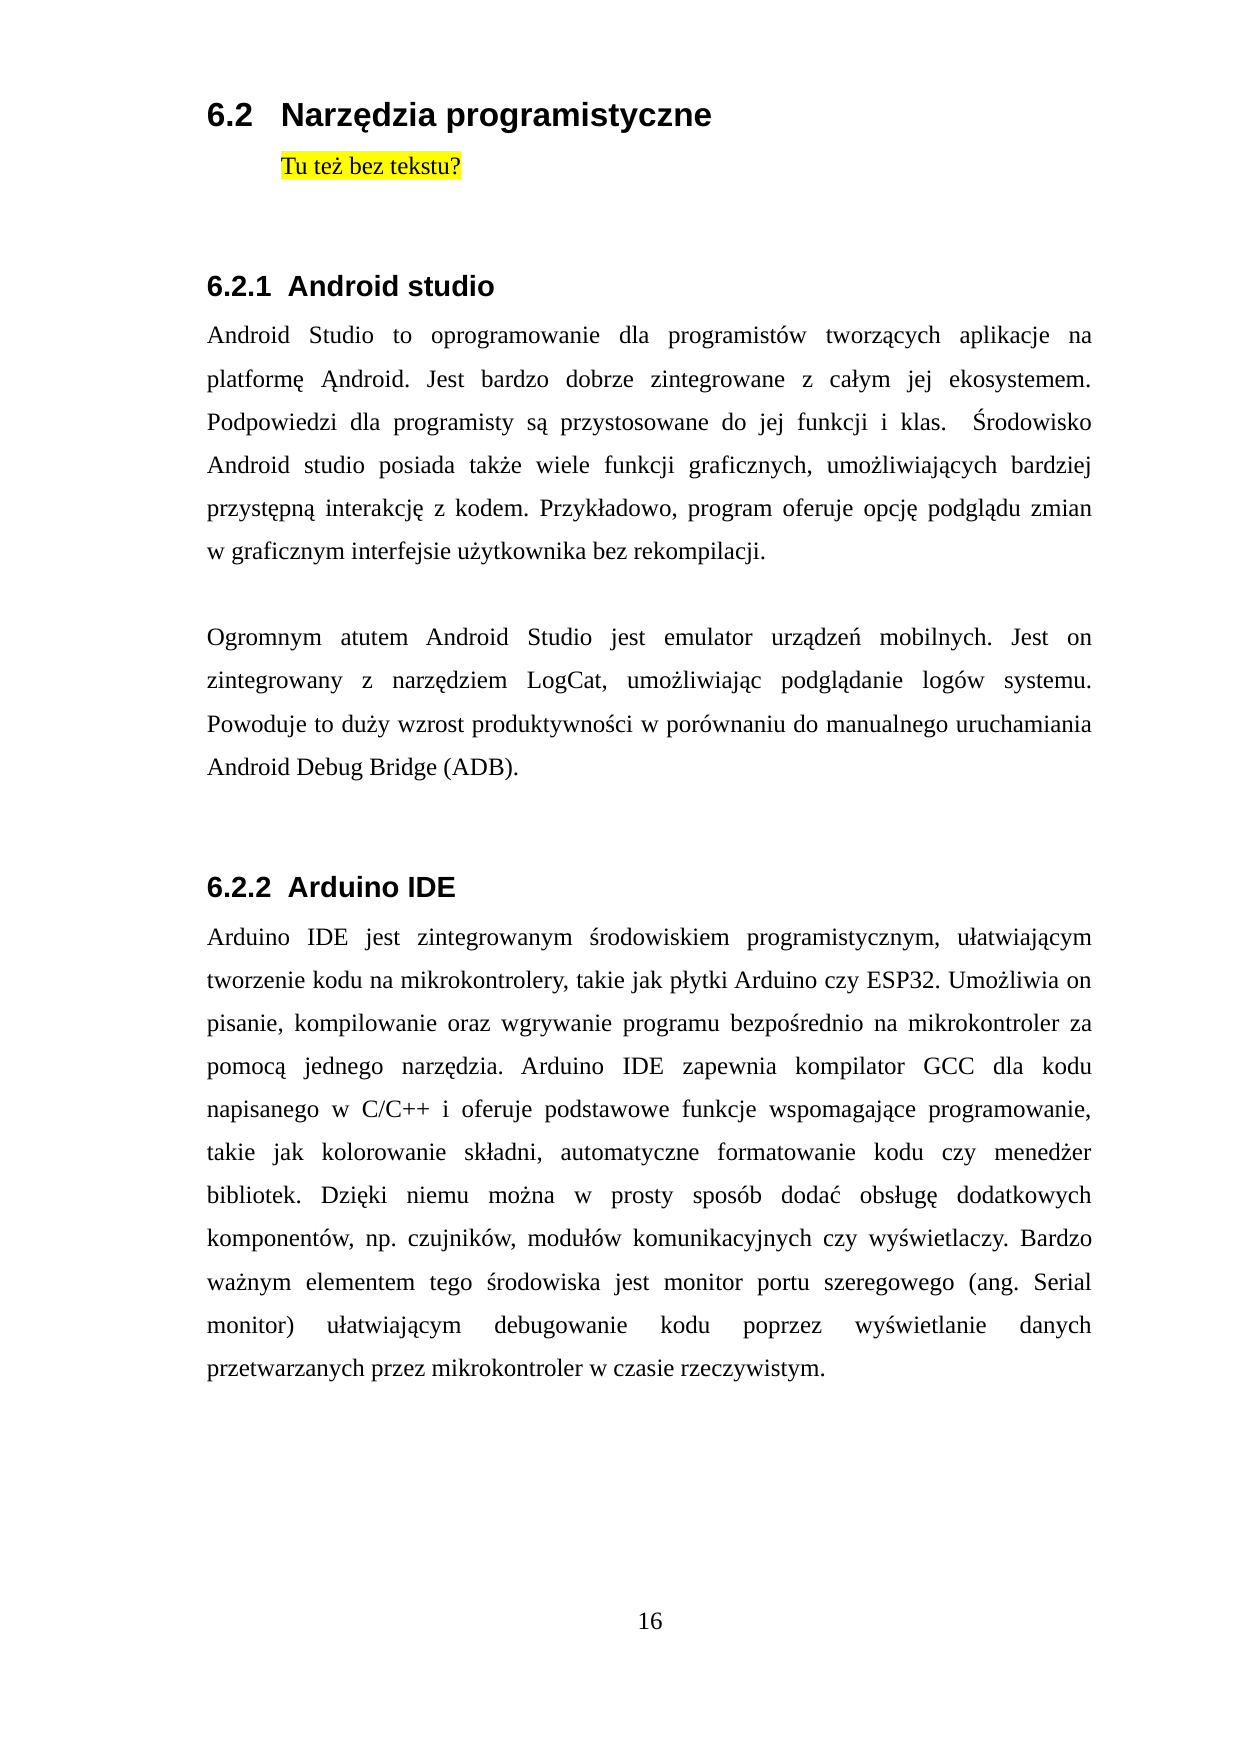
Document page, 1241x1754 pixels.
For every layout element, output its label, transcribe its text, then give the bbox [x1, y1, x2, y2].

subtitle Arduino IDE [207, 870, 1093, 904]
subtitle Narzędzia programistyczne [207, 94, 1093, 133]
text Arduino IDE jest zintegrowanym środowiskiem programistycznym, ułatwiającym tworzenie kodu na mikrokontrolery, takie jak płytki Arduino czy ESP32. Umożliwia on pisanie, kompilowanie oraz wgrywanie programu bezpośrednio na mikrokontroler za pomocą jednego narzędzia. Arduino IDE zapewnia kompilator GCC dla kodu napisanego w C/C++ i oferuje podstawowe funkcje wspomagające programowanie, takie jak kolorowanie składni, automatyczne formatowanie kodu czy menedżer bibliotek. Dzięki niemu można w prosty sposób dodać obsługę dodatkowych komponentów, np. czujników, modułów komunikacyjnych czy wyświetlaczy. Bardzo ważnym elementem tego środowiska jest monitor portu szeregowego (ang. Serial monitor) ułatwiającym debugowanie kodu poprzez wyświetlanie danych przetwarzanych przez mikrokontroler w czasie rzeczywistym. [207, 922, 1093, 1382]
text Tu też bez tekstu? [207, 151, 1093, 179]
subtitle Android studio [207, 269, 1093, 303]
text Ogromnym atutem Android Studio jest emulator urządzeń mobilnych. Jest on zintegrowany z narzędziem LogCat, umożliwiając podglądanie logów systemu. Powoduje to duży wzrost produktywności w porównaniu do manualnego uruchamiania Android Debug Bridge (ADB). [207, 622, 1093, 781]
text Android Studio to oprogramowanie dla programistów tworzących aplikacje na platformę Ąndroid. Jest bardzo dobrze zintegrowane z całym jej ekosystemem. Podpowiedzi dla programisty są przystosowane do jej funkcji i klas. Środowisko Android studio posiada także wiele funkcji graficznych, umożliwiających bardziej przystępną interakcję z kodem. Przykładowo, program oferuje opcję podglądu zmian w graficznym interfejsie użytkownika bez rekompilacji. [207, 321, 1093, 565]
